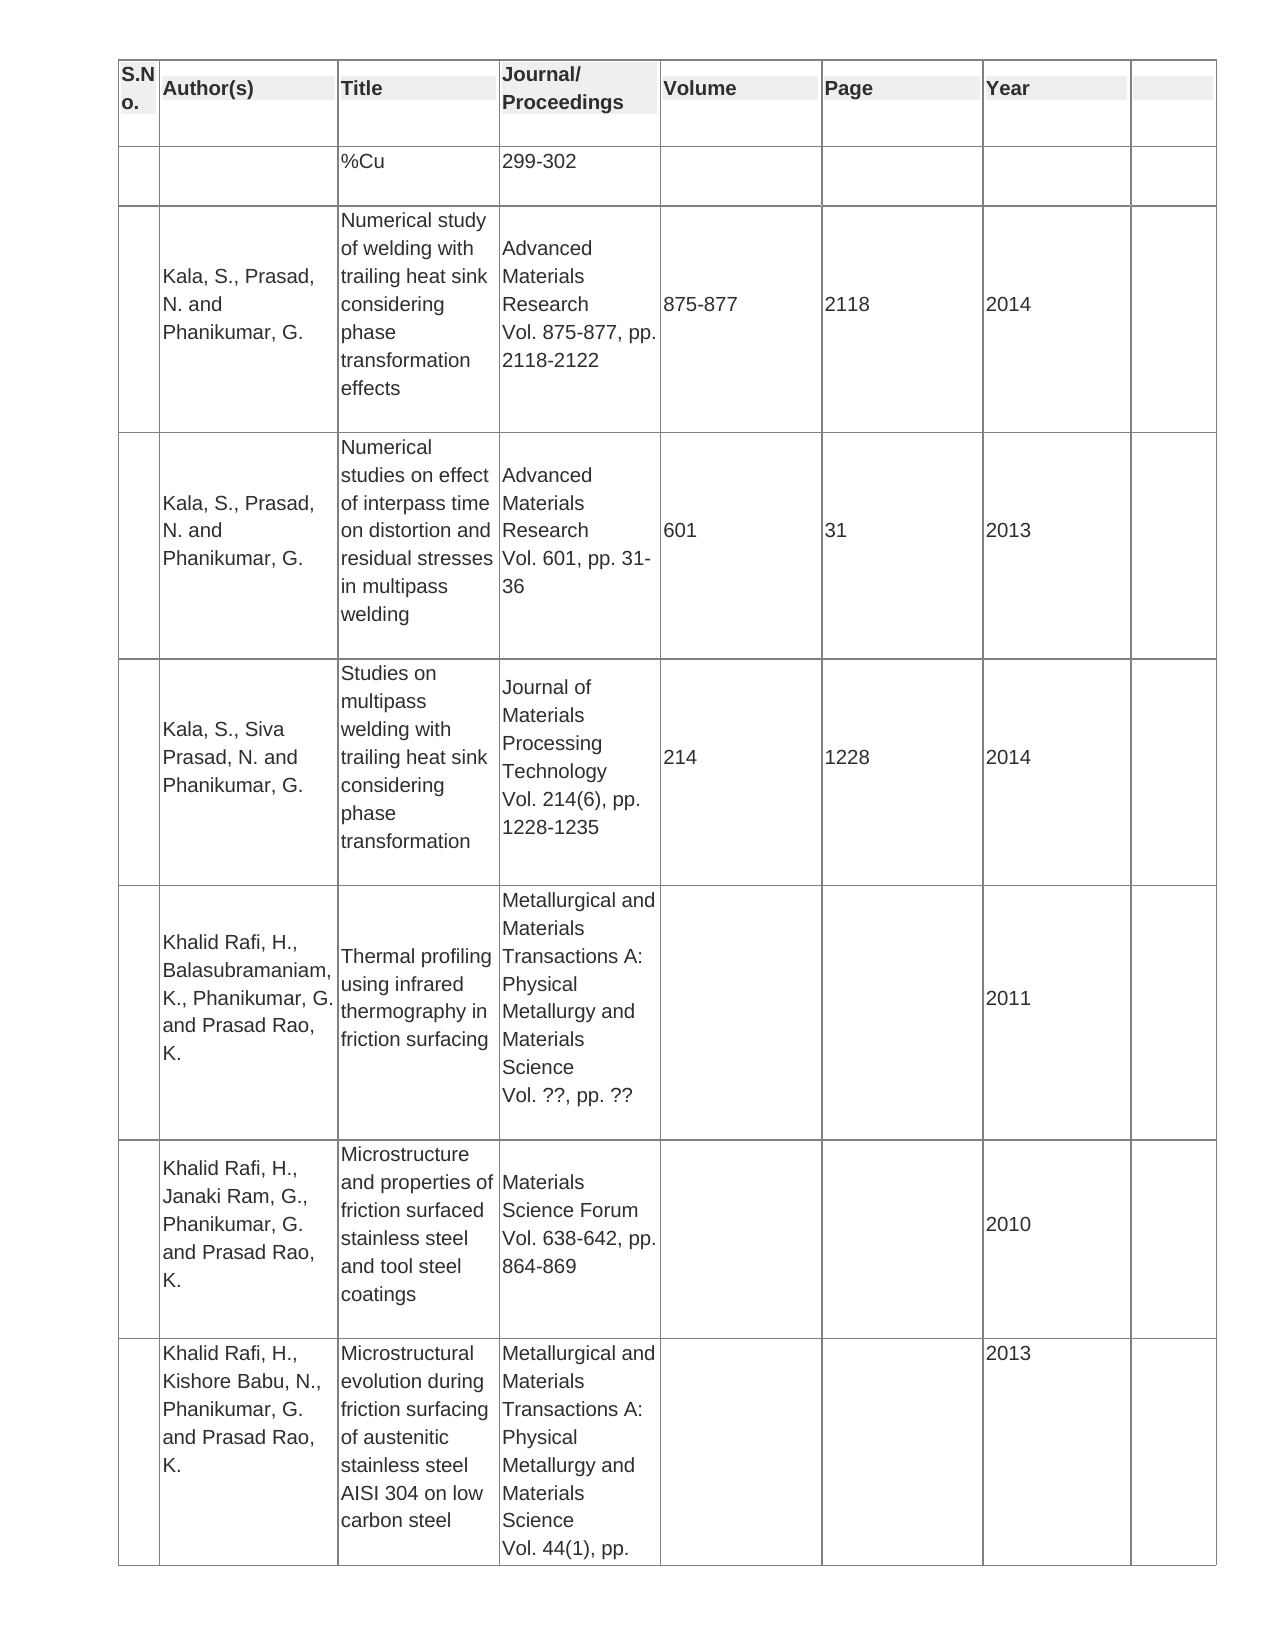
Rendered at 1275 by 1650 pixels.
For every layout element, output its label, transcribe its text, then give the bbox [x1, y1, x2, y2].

table_header Volume [661, 61, 821, 146]
table_cell Khalid Rafi, H., Kishore Babu, N., Phanikumar, G. and Prasad Rao, K. [160, 1339, 337, 1564]
table_cell [119, 147, 159, 205]
table_cell 2011 [984, 886, 1130, 1139]
table_cell Kala, S., Prasad, N. and Phanikumar, G. [160, 433, 337, 658]
table_cell 2014 [984, 207, 1130, 432]
table_cell 601 [661, 433, 821, 658]
table_cell Microstructure and properties of friction surfaced stainless steel and tool steel coatings [339, 1141, 499, 1338]
table_cell Kala, S., Siva Prasad, N. and Phanikumar, G. [160, 660, 337, 885]
table_cell 2013 [984, 433, 1130, 658]
table_cell 875-877 [661, 207, 821, 432]
table_cell Thermal profiling using infrared thermography in friction surfacing [339, 886, 499, 1139]
table_header Title [339, 61, 499, 146]
table_cell [1132, 207, 1216, 432]
table_cell [984, 147, 1130, 205]
table_header [1132, 61, 1216, 146]
table_cell [1132, 433, 1216, 658]
table_cell Khalid Rafi, H., Janaki Ram, G., Phanikumar, G. and Prasad Rao, K. [160, 1141, 337, 1338]
table_header S.No. [119, 61, 159, 146]
table_cell Kala, S., Prasad, N. and Phanikumar, G. [160, 207, 337, 432]
table_cell [661, 886, 821, 1139]
table_header Journal/Proceedings [500, 61, 660, 146]
table_cell [119, 1339, 159, 1564]
table_header Author(s) [160, 61, 337, 146]
table_cell 2014 [984, 660, 1130, 885]
table_cell Numerical study of welding with trailing heat sink considering phase transformation effects [339, 207, 499, 432]
table_cell 299-302 [500, 147, 660, 205]
table_cell [160, 147, 337, 205]
table_cell [823, 147, 982, 205]
table_cell %Cu [339, 147, 499, 205]
table_cell Khalid Rafi, H., Balasubramaniam, K., Phanikumar, G. and Prasad Rao, K. [160, 886, 337, 1139]
table_cell [661, 1339, 821, 1564]
table_cell [823, 1141, 982, 1338]
table_cell 31 [823, 433, 982, 658]
table_cell Advanced Materials Research Vol. 601, pp. 31-36 [500, 433, 660, 658]
table_cell 2010 [984, 1141, 1130, 1338]
table_cell Advanced Materials Research Vol. 875-877, pp. 2118-2122 [500, 207, 660, 432]
table_cell [1132, 147, 1216, 205]
table_cell 214 [661, 660, 821, 885]
table_cell [1132, 886, 1216, 1139]
table_cell [119, 207, 159, 432]
table_cell [661, 1141, 821, 1338]
table_cell [1132, 1339, 1216, 1564]
table_cell [1132, 660, 1216, 885]
table_cell Metallurgical and Materials Transactions A: Physical Metallurgy and Materials Science Vol. ??, pp. ?? [500, 886, 660, 1139]
table_cell 1228 [823, 660, 982, 885]
table_cell Numerical studies on effect of interpass time on distortion and residual stresses in multipass welding [339, 433, 499, 658]
table_cell Studies on multipass welding with trailing heat sink considering phase transformation [339, 660, 499, 885]
table_cell 2013 [984, 1339, 1130, 1564]
table_cell [661, 147, 821, 205]
table_cell Microstructural evolution during friction surfacing of austenitic stainless steel AISI 304 on low carbon steel [339, 1339, 499, 1564]
table_header Year [984, 61, 1130, 146]
table_cell Journal of Materials Processing Technology Vol. 214(6), pp. 1228-1235 [500, 660, 660, 885]
table_cell Materials Science Forum Vol. 638-642, pp. 864-869 [500, 1141, 660, 1338]
table_cell 2118 [823, 207, 982, 432]
table_header Page [823, 61, 982, 146]
table_cell [823, 1339, 982, 1564]
table_cell Metallurgical and Materials Transactions A: Physical Metallurgy and Materials Science Vol. 44(1), pp. [500, 1339, 660, 1564]
table_cell [119, 886, 159, 1139]
table_cell [1132, 1141, 1216, 1338]
table_cell [119, 1141, 159, 1338]
table_cell [119, 433, 159, 658]
table_cell [823, 886, 982, 1139]
table_cell [119, 660, 159, 885]
